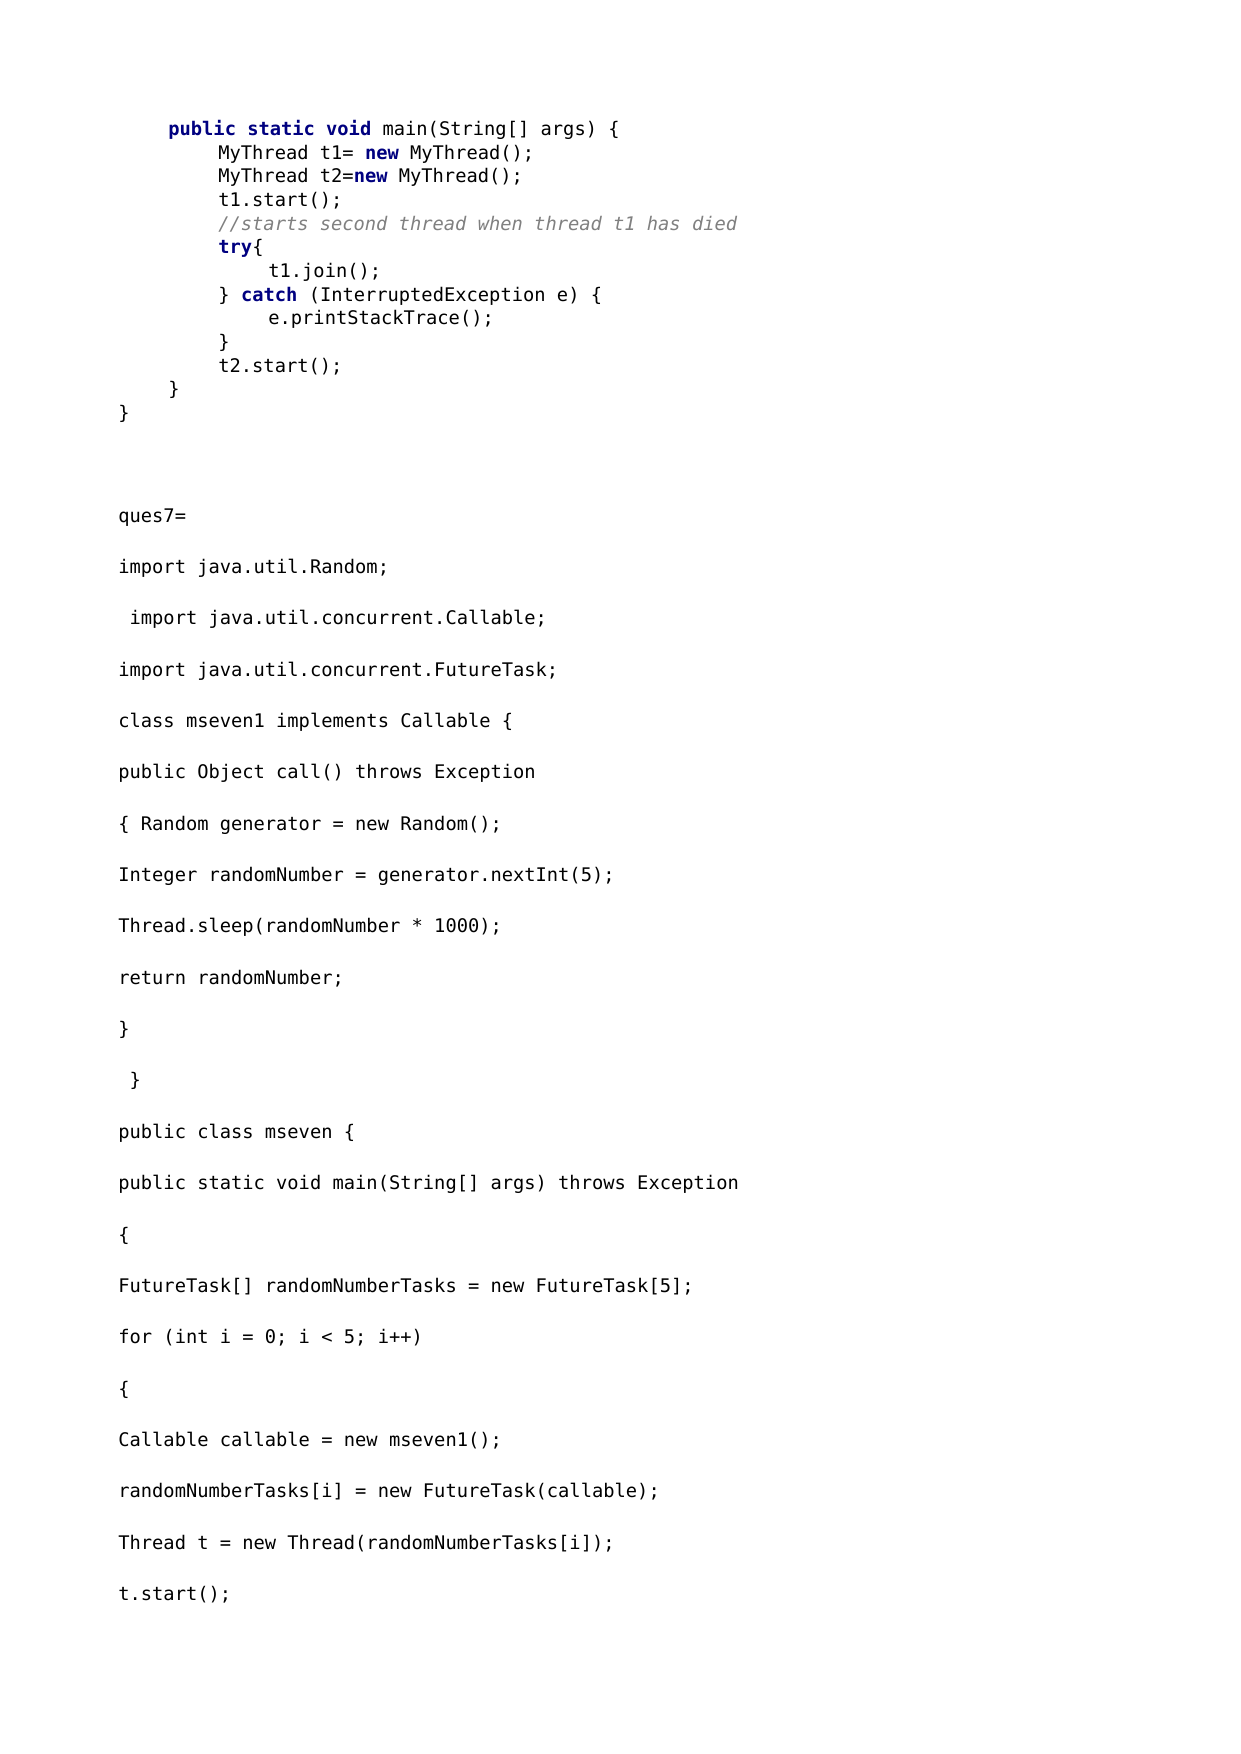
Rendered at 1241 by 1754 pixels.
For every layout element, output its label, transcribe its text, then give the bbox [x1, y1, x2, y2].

text try{ [118, 236, 1122, 260]
text { [118, 1378, 1122, 1399]
text import java.util.concurrent.FutureTask; [118, 659, 1122, 681]
text import java.util.concurrent.Callable; [118, 607, 1122, 629]
text Integer randomNumber = generator.nextInt(5); [118, 864, 1122, 886]
text //starts second thread when thread t1 has died [118, 213, 1122, 236]
text for (int i = 0; i < 5; i++) [118, 1326, 1122, 1348]
text t1.join(); [118, 260, 1122, 284]
text public class mseven { [118, 1121, 1122, 1143]
text MyThread t1= new MyThread(); [118, 142, 1122, 165]
text t1.start(); [118, 189, 1122, 213]
text Thread t = new Thread(randomNumberTasks[i]); [118, 1532, 1122, 1553]
text } [118, 378, 1122, 402]
text ques7= [118, 504, 1122, 526]
text randomNumberTasks[i] = new FutureTask(callable); [118, 1480, 1122, 1502]
text public static void main(String[] args) throws Exception [118, 1172, 1122, 1194]
text class mseven1 implements Callable { [118, 710, 1122, 732]
text Thread.sleep(randomNumber * 1000); [118, 915, 1122, 937]
text MyThread t2=new MyThread(); [118, 165, 1122, 189]
text } [118, 331, 1122, 354]
text } [118, 402, 1122, 424]
text public static void main(String[] args) { [118, 118, 1122, 142]
text } [118, 1018, 1122, 1040]
text Callable callable = new mseven1(); [118, 1429, 1122, 1451]
text } [118, 1069, 1122, 1091]
text } catch (InterruptedException e) { [118, 284, 1122, 307]
text FutureTask[] randomNumberTasks = new FutureTask[5]; [118, 1275, 1122, 1297]
text { Random generator = new Random(); [118, 813, 1122, 834]
text e.printStackTrace(); [118, 307, 1122, 331]
text import java.util.Random; [118, 556, 1122, 578]
text { [118, 1223, 1122, 1245]
text t2.start(); [118, 354, 1122, 378]
text public Object call() throws Exception [118, 761, 1122, 783]
text t.start(); [118, 1583, 1122, 1605]
text return randomNumber; [118, 967, 1122, 989]
